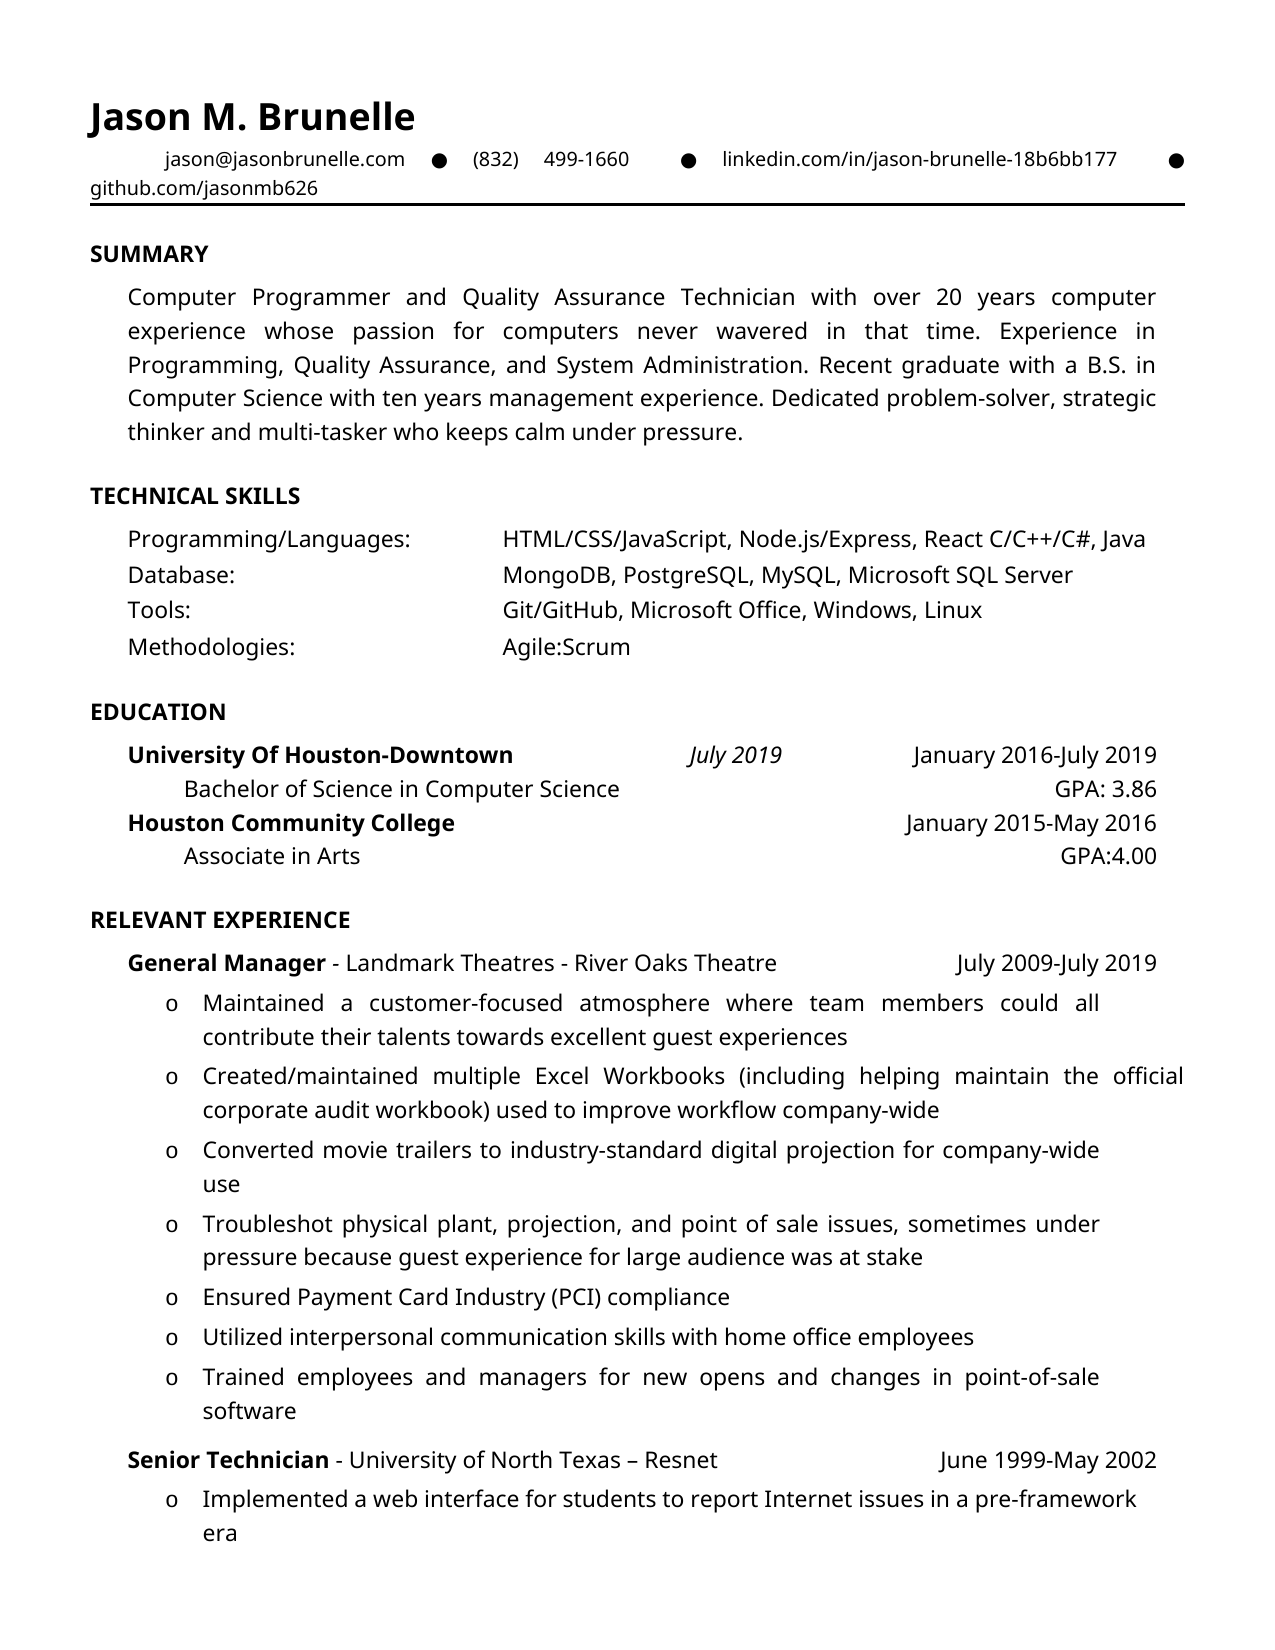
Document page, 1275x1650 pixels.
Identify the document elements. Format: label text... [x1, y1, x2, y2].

text Senior Technician - University of North Texas – Resnet [127, 1443, 823, 1475]
list Maintained a customer-focused atmosphere where team members could all contribute their talents towards excellent guest experiences [165, 987, 1101, 1052]
text Houston Community College [127, 807, 782, 838]
text jason@jasonbrunelle.com ● (832) 499-1660 ● linkedin.com/in/jason-brunelle-18b6bb177 ● github.com/jasonmb626 [90, 145, 1185, 203]
text University Of Houston-Downtown July 2019 [127, 739, 782, 770]
text Associate in Arts [184, 840, 782, 872]
list Implemented a web interface for students to report Internet issues in a pre-framework era [165, 1483, 1138, 1548]
text GPA: 3.86 [906, 773, 1157, 804]
text January 2016-July 2019 [812, 739, 1157, 770]
text Bachelor of Science in Computer Science [184, 773, 782, 804]
text GPA:4.00 [906, 840, 1157, 872]
text Computer Programmer and Quality Assurance Technician with over 20 years computer experience whose passion for computers never wavered in that time. Experience in Programming, Quality Assurance, and System Administration. Recent graduate with a B.S. in Computer Science with ten years management experience. Dedicated problem-solver, strategic thinker and multi-tasker who keeps calm under pressure. [127, 281, 1157, 447]
subtitle EDUCATION [90, 696, 1185, 728]
text Database: MongoDB, PostgreSQL, MySQL, Microsoft SQL Server Tools: Git/GitHub, Microsoft Office, Windows, Linux Methodologies: Agile:Scrum [127, 558, 1185, 662]
text July 2009-July 2019 [888, 947, 1157, 978]
text June 1999-May 2002 [852, 1443, 1157, 1475]
list Troubleshot physical plant, projection, and point of sale issues, sometimes under pressure because guest experience for large audience was at stake [165, 1207, 1101, 1273]
list Converted movie trailers to industry-standard digital projection for company-wide use [165, 1134, 1101, 1199]
text General Manager - Landmark Theatres - River Oaks Theatre [127, 947, 859, 978]
text January 2015-May 2016 [812, 807, 1157, 838]
subtitle RELEVANT EXPERIENCE [90, 904, 1185, 935]
list Trained employees and managers for new opens and changes in point-of-sale software [165, 1361, 1101, 1426]
list Created/maintained multiple Excel Workbooks (including helping maintain the official corporate audit workbook) used to improve workflow company-wide [165, 1060, 1185, 1125]
text Jason M. Brunelle [90, 90, 1185, 141]
subtitle SUMMARY [90, 238, 1185, 270]
list Utilized interpersonal communication skills with home office employees [165, 1321, 1101, 1352]
list Ensured Payment Card Industry (PCI) compliance [165, 1281, 1101, 1312]
text Programming/Languages: HTML/CSS/JavaScript, Node.js/Express, React C/C++/C#, Java [127, 523, 1185, 554]
subtitle TECHNICAL SKILLS [90, 480, 1185, 511]
